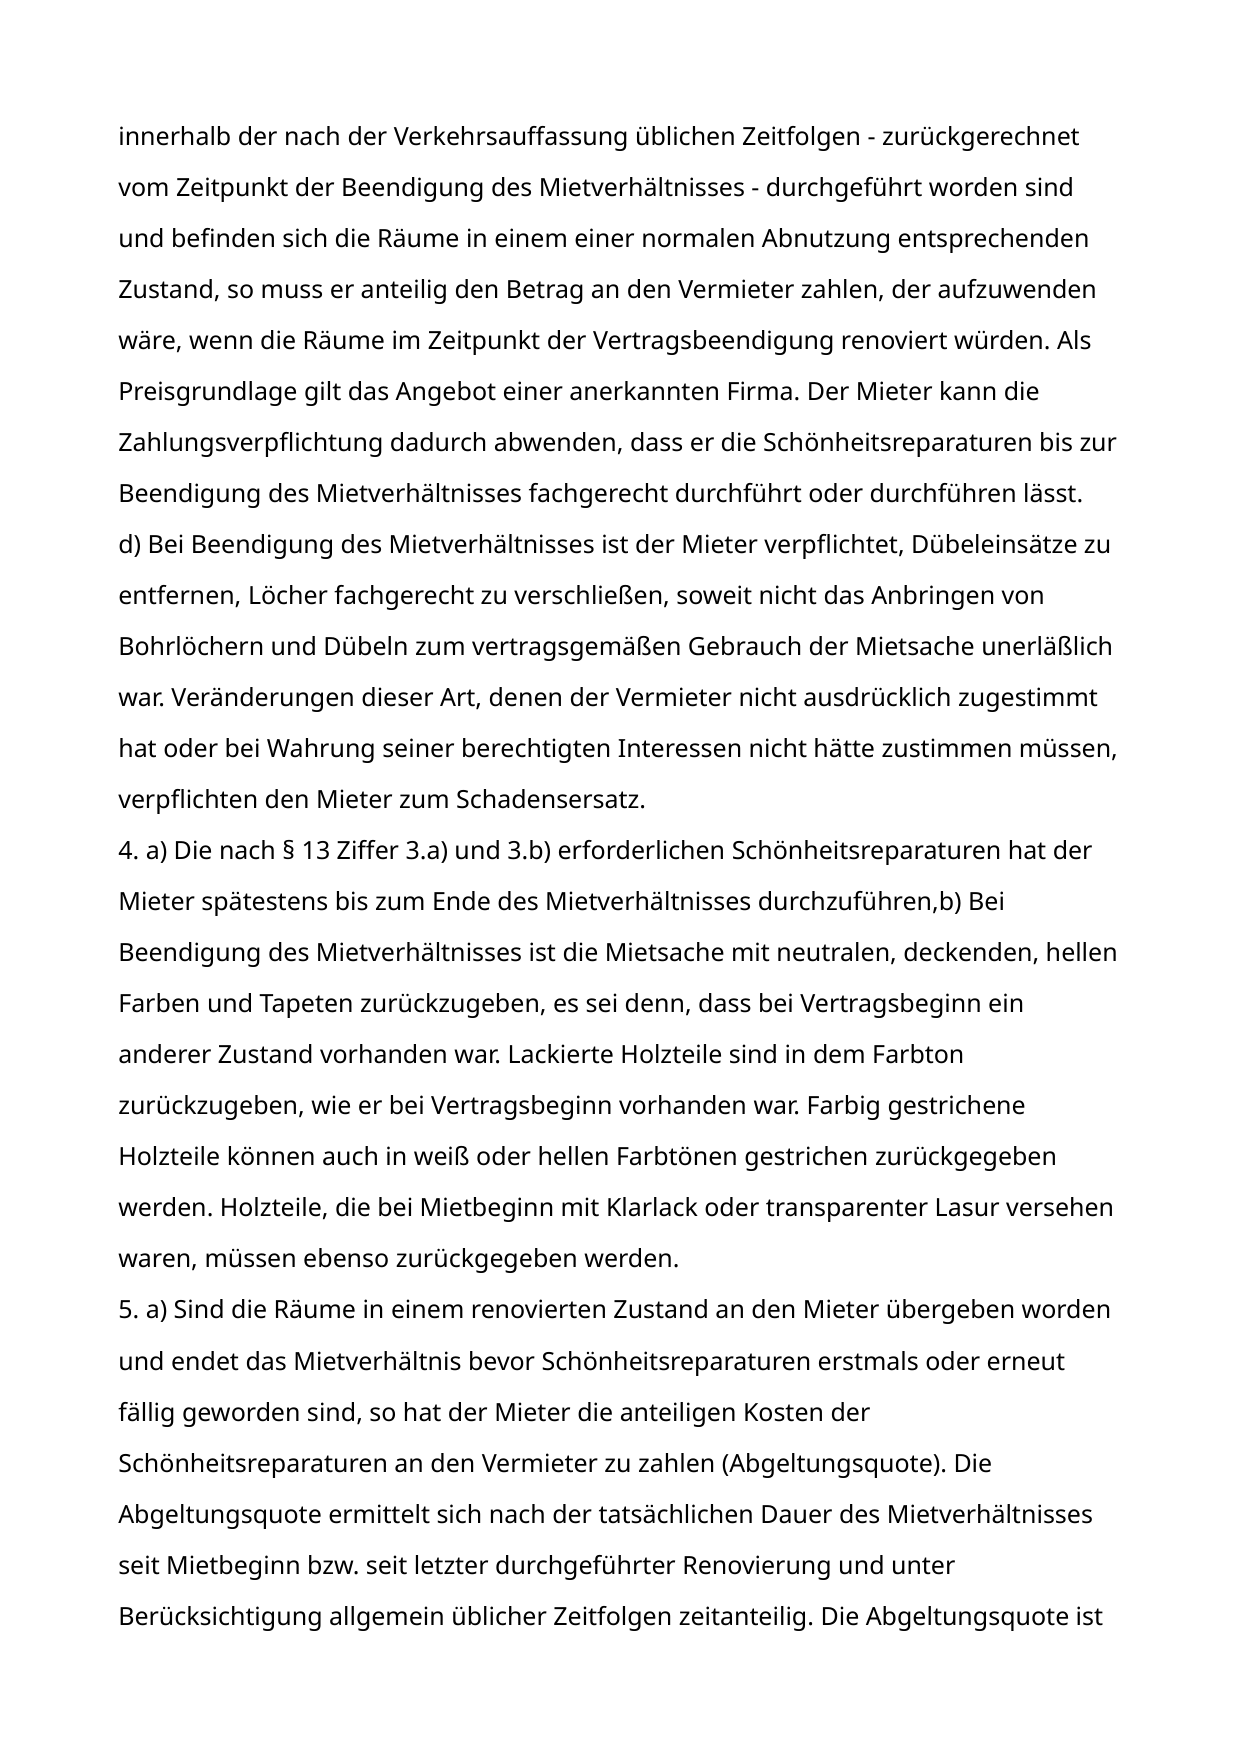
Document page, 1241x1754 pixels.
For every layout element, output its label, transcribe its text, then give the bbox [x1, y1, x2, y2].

text d) Bei Beendigung des Mietverhältnisses ist der Mieter verpflichtet, Dübeleinsätze zu entfernen, Löcher fachgerecht zu verschließen, soweit nicht das Anbringen von Bohrlöchern und Dübeln zum vertragsgemäßen Gebrauch der Mietsache unerläßlich war. Veränderungen dieser Art, denen der Vermieter nicht ausdrücklich zugestimmt hat oder bei Wahrung seiner berechtigten Interessen nicht hätte zustimmen müssen, verpflichten den Mieter zum Schadensersatz. [118, 526, 1122, 816]
text 4. a) Die nach § 13 Ziffer 3.a) und 3.b) erforderlichen Schönheitsreparaturen hat der Mieter spätestens bis zum Ende des Mietverhältnisses durchzuführen, b) Bei Beendigung des Mietverhältnisses ist die Mietsache mit neutralen, deckenden, hellen Farben und Tapeten zurückzugeben, es sei denn, dass bei Vertragsbeginn ein anderer Zustand vorhanden war. Lackierte Holzteile sind in dem Farbton zurückzugeben, wie er bei Vertragsbeginn vorhanden war. Farbig gestrichene Holzteile können auch in weiß oder hellen Farbtönen gestrichen zurückgegeben werden. Holzteile, die bei Mietbeginn mit Klarlack oder transparenter Lasur versehen waren, müssen ebenso zurückgegeben werden. [118, 833, 1122, 1275]
text innerhalb der nach der Verkehrsauffassung üblichen Zeitfolgen - zurückgerechnet vom Zeitpunkt der Beendigung des Mietverhältnisses - durchgeführt worden sind und befinden sich die Räume in einem einer normalen Abnutzung entsprechenden Zustand, so muss er anteilig den Betrag an den Vermieter zahlen, der aufzuwenden wäre, wenn die Räume im Zeitpunkt der Vertragsbeendigung renoviert würden. Als Preisgrundlage gilt das Angebot einer anerkannten Firma. Der Mieter kann die Zahlungsverpflichtung dadurch abwenden, dass er die Schönheitsreparaturen bis zur Beendigung des Mietverhältnisses fachgerecht durchführt oder durchführen lässt. [118, 118, 1122, 509]
text 5. a) Sind die Räume in einem renovierten Zustand an den Mieter übergeben worden und endet das Mietverhältnis bevor Schönheitsreparaturen erstmals oder erneut fällig geworden sind, so hat der Mieter die anteiligen Kosten der Schönheitsreparaturen an den Vermieter zu zahlen (Abgeltungsquote). Die Abgeltungsquote ermittelt sich nach der tatsächlichen Dauer des Mietverhältnisses seit Mietbeginn bzw. seit letzter durchgeführter Renovierung und unter Berücksichtigung allgemein üblicher Zeitfolgen zeitanteilig. Die Abgeltungsquote ist [118, 1292, 1122, 1632]
